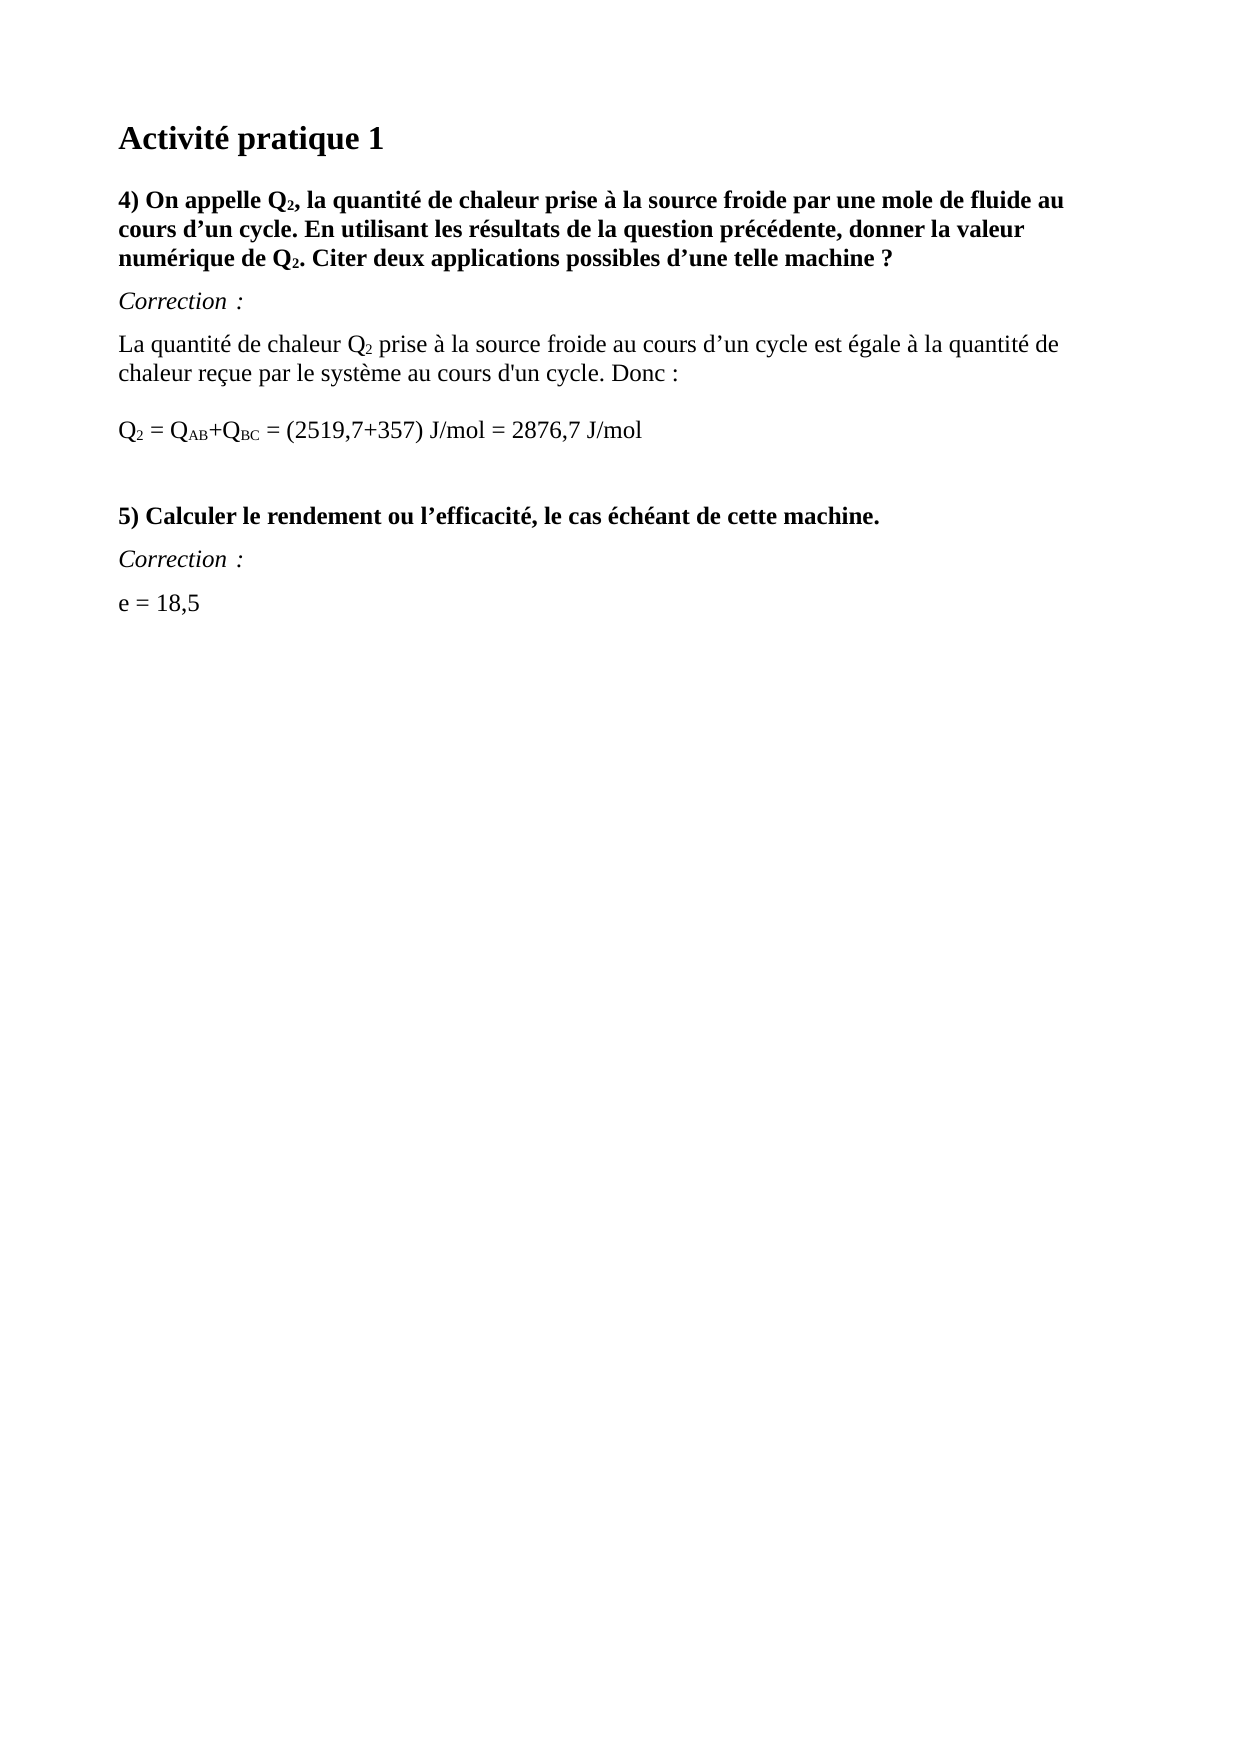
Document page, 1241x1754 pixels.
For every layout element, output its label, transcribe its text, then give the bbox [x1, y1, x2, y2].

text Correction : [118, 544, 1122, 573]
text Q2 = QAB+QBC = (2519,7+357) J/mol = 2876,7 J/mol [118, 415, 1122, 444]
text numérique de Q2. Citer deux applications possibles d’une telle machine ? [118, 243, 1122, 271]
text e = 18,5 [118, 588, 1122, 616]
text La quantité de chaleur Q2 prise à la source froide au cours d’un cycle est égale à la quantité de chaleur reçue par le système au cours d'un cycle. Donc : [118, 329, 1122, 386]
text 4) On appelle Q2, la quantité de chaleur prise à la source froide par une mole de fluide au [118, 185, 1122, 214]
text cours d’un cycle. En utilisant les résultats de la question précédente, donner la valeur [118, 214, 1122, 243]
text 5) Calculer le rendement ou l’efficacité, le cas échéant de cette machine. [118, 501, 1122, 530]
text Activité pratique 1 [118, 118, 1122, 156]
text Correction : [118, 286, 1122, 314]
